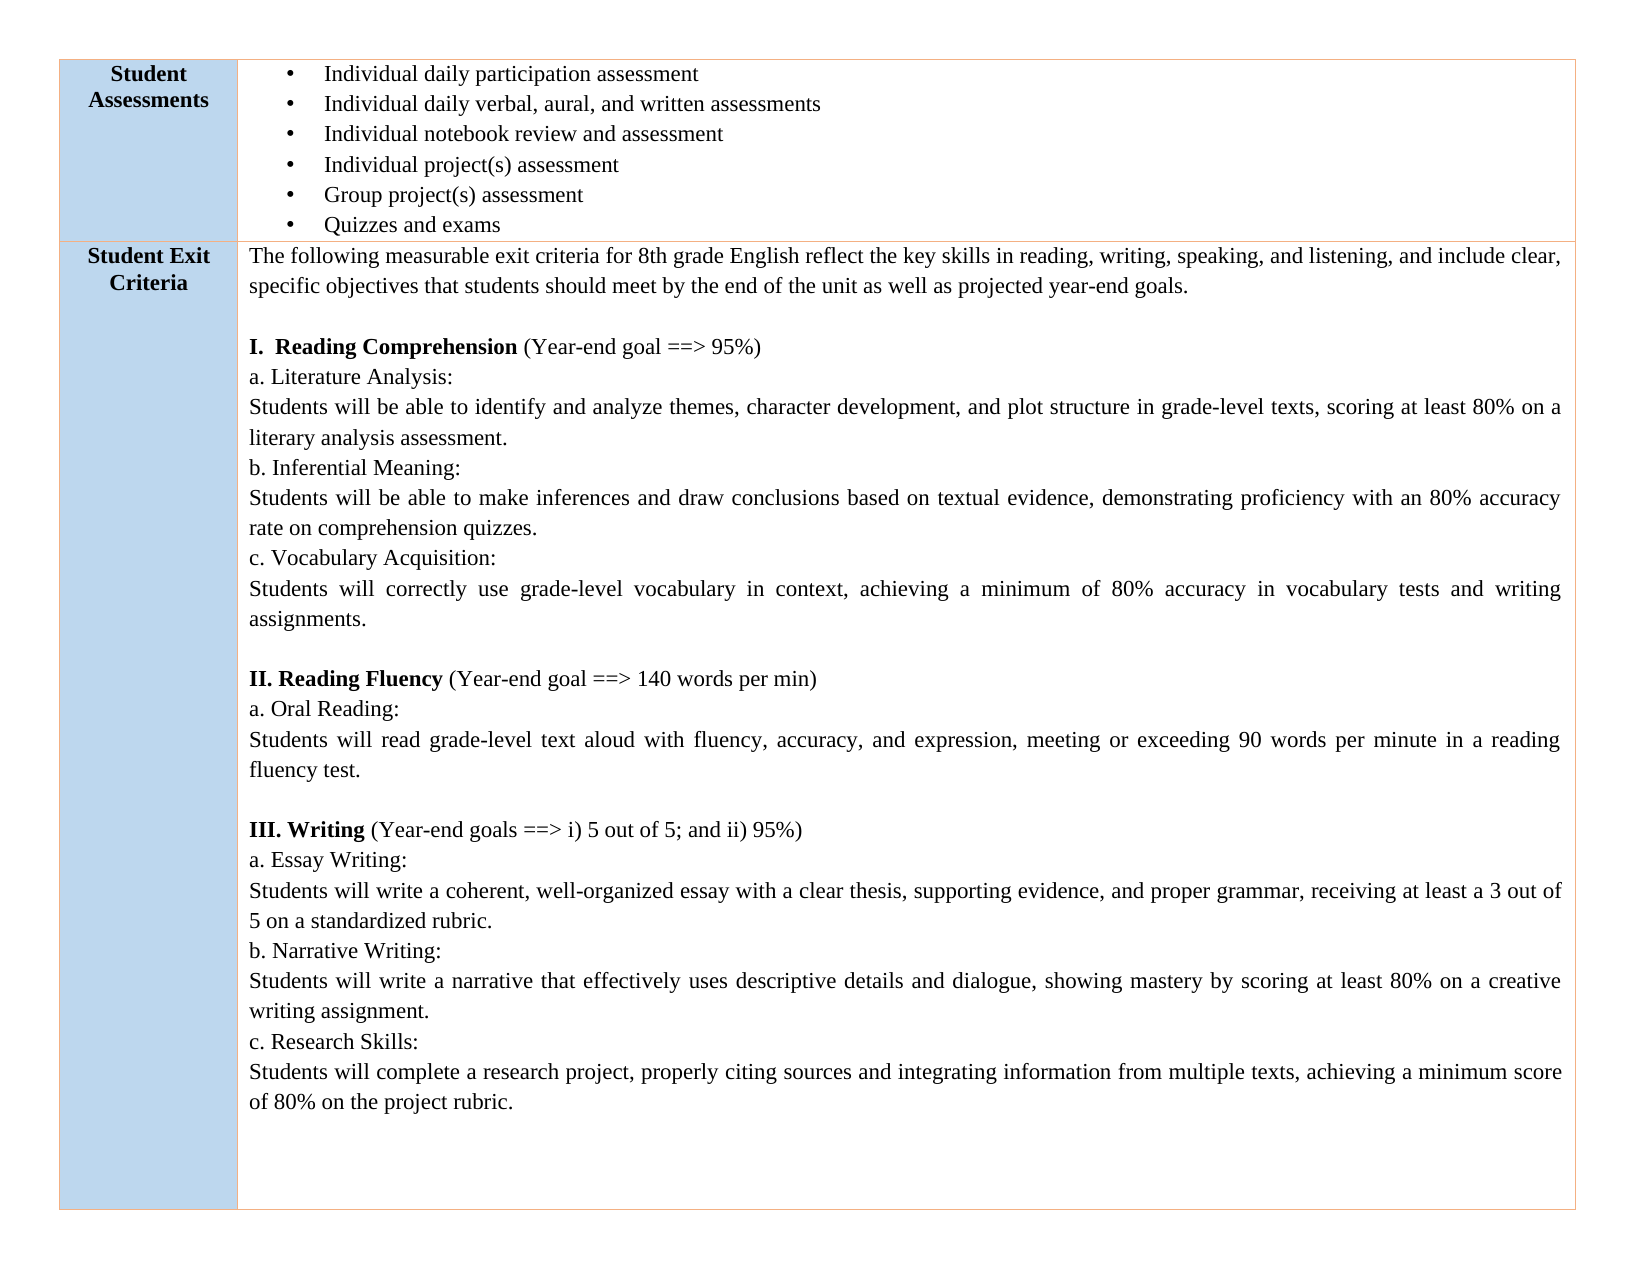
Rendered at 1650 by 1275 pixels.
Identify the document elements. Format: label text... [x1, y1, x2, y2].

table_cell Individual daily participation assessment Individual daily verbal, aural, and written assessments Individual notebook review and assessment Individual project(s) assessment Group project(s) assessment Quizzes and exams [238, 60, 1575, 241]
table_cell The following measurable exit criteria for 8th grade English reflect the key skills in reading, writing, speaking, and listening, and include clear, specific objectives that students should meet by the end of the unit as well as projected year-end goals. I. Reading Comprehension (Year-end goal ==> 95%) a. Literature Analysis: Students will be able to identify and analyze themes, character development, and plot structure in grade-level texts, scoring at least 80% on a literary analysis assessment. b. Inferential Meaning: Students will be able to make inferences and draw conclusions based on textual evidence, demonstrating proficiency with an 80% accuracy rate on comprehension quizzes. c. Vocabulary Acquisition: Students will correctly use grade-level vocabulary in context, achieving a minimum of 80% accuracy in vocabulary tests and writing assignments. II. Reading Fluency (Year-end goal ==> 140 words per min) a. Oral Reading: Students will read grade-level text aloud with fluency, accuracy, and expression, meeting or exceeding 90 words per minute in a reading fluency test. III. Writing (Year-end goals ==> i) 5 out of 5; and ii) 95%) a. Essay Writing: Students will write a coherent, well-organized essay with a clear thesis, supporting evidence, and proper grammar, receiving at least a 3 out of 5 on a standardized rubric. b. Narrative Writing: Students will write a narrative that effectively uses descriptive details and dialogue, showing mastery by scoring at least 80% on a creative writing assignment. c. Research Skills: Students will complete a research project, properly citing sources and integrating information from multiple texts, achieving a minimum score of 80% on the project rubric. [238, 242, 1575, 1209]
table_cell Student Assessments [60, 60, 237, 241]
table_cell Student Exit Criteria [60, 242, 237, 1209]
